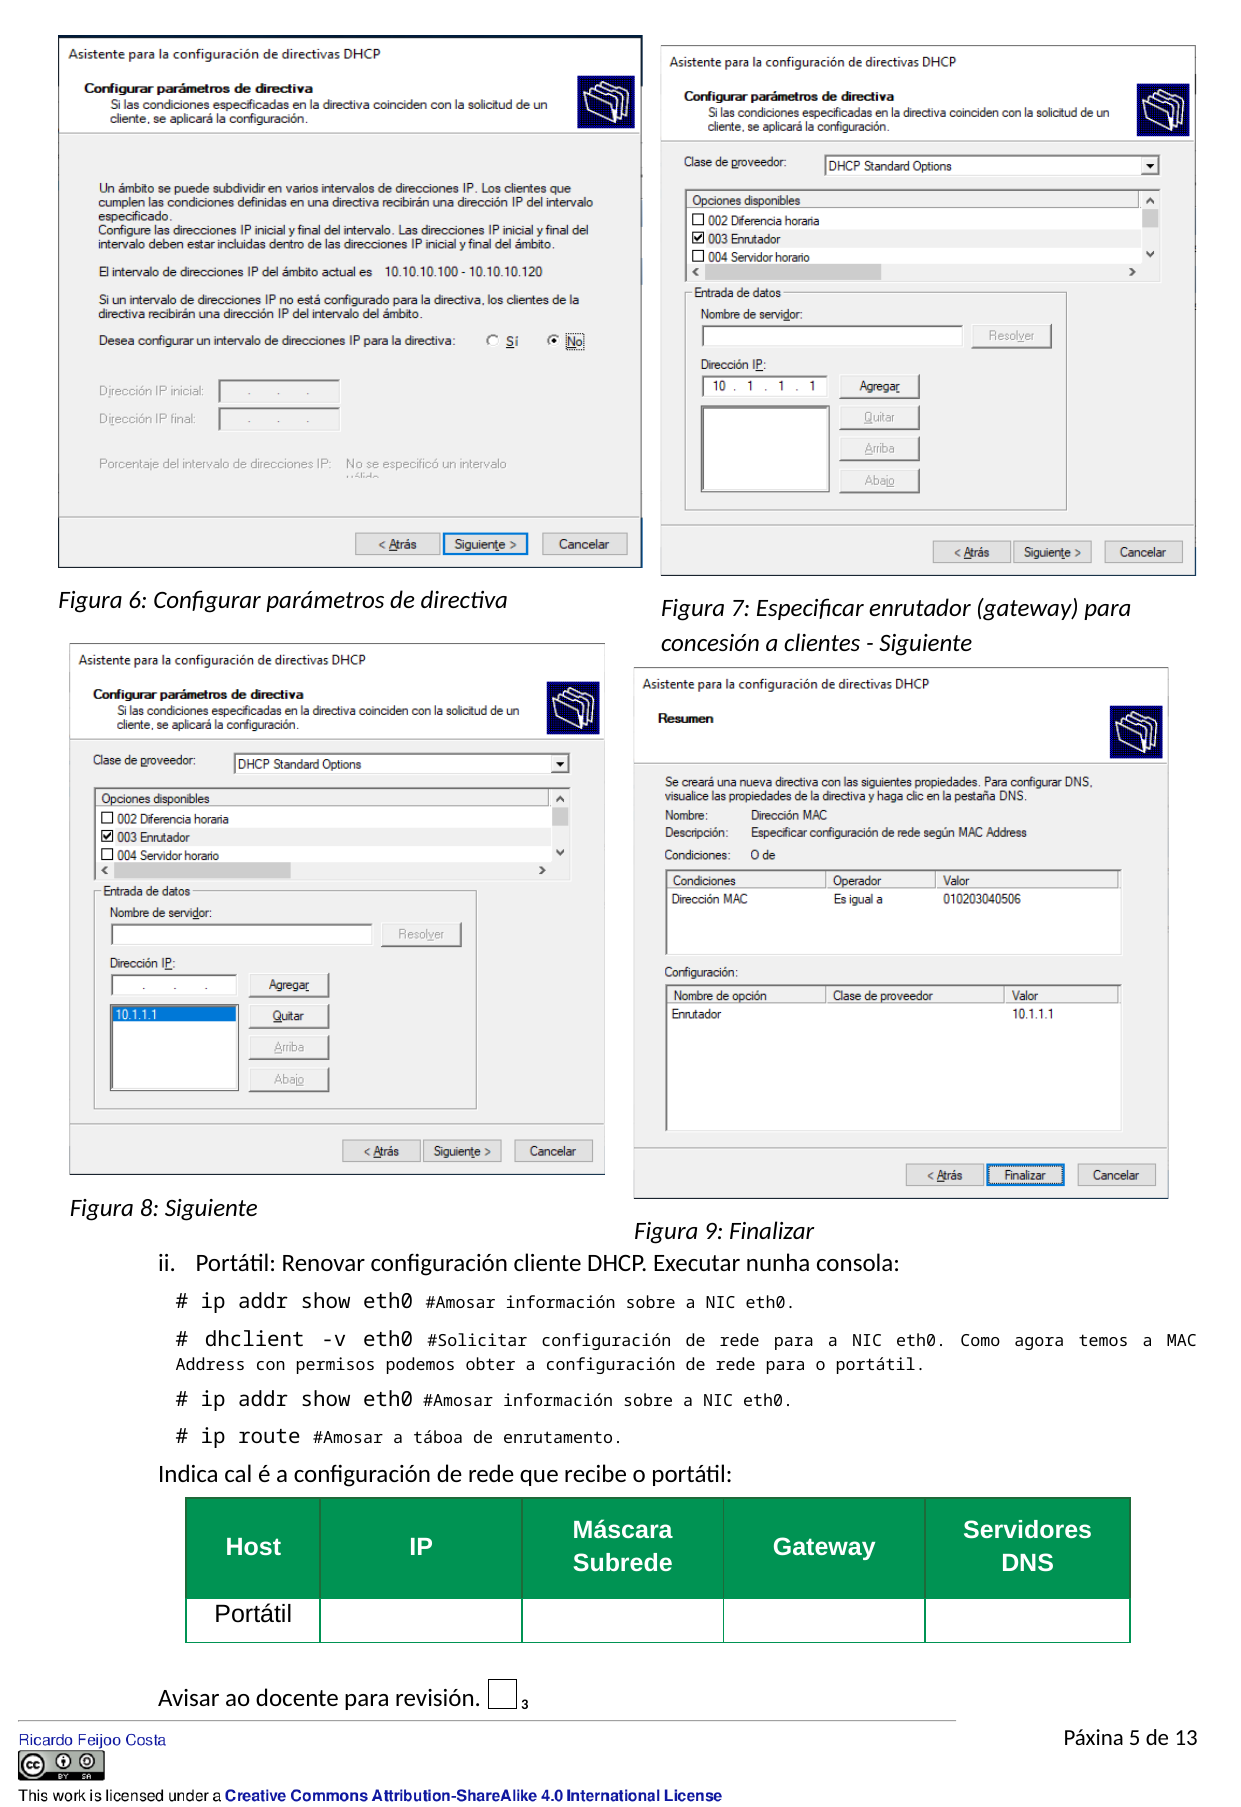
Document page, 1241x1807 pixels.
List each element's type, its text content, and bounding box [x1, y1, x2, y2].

list Portátil: Renovar configuración cliente DHCP. Executar nunha consola: [158, 1247, 1197, 1278]
list Avisar ao docente para revisión. 3 [120, 1682, 1197, 1713]
table_header Gateway [724, 1499, 924, 1598]
picture [58, 35, 643, 568]
table_cell Portátil [187, 1599, 319, 1641]
picture [660, 44, 1197, 576]
table_cell [523, 1599, 723, 1641]
table_header Host [187, 1499, 319, 1598]
picture [69, 643, 605, 1175]
picture [633, 667, 1169, 1199]
text Figura 8: Siguiente [69, 1175, 605, 1222]
text Figura 7: Especificar enrutador (gateway) para concesión a clientes - Siguiente [661, 576, 1196, 658]
list # ip addr show eth0 #Amosar información sobre a NIC eth0. [140, 1384, 1197, 1412]
picture [8, 1715, 957, 1806]
table_header IP [321, 1499, 521, 1598]
list Indica cal é a configuración de rede que recibe o portátil: [120, 1458, 1197, 1488]
text Figura 9: Finalizar [634, 1199, 1168, 1246]
table_cell [321, 1599, 521, 1641]
list # dhclient -v eth0 #Solicitar configuración de rede para a NIC eth0. Como agora temos a MAC Address con permisos podemos obter a configuración de rede para o portátil. [140, 1324, 1197, 1375]
text Figura 6: Configurar parámetros de directiva [58, 568, 643, 615]
table_header Máscara Subrede [523, 1499, 723, 1598]
table_cell [724, 1599, 924, 1641]
table_cell [926, 1599, 1129, 1641]
list # ip addr show eth0 #Amosar información sobre a NIC eth0. [140, 1287, 1197, 1315]
list # ip route #Amosar a táboa de enrutamento. [140, 1421, 1197, 1449]
table_header Servidores DNS [926, 1499, 1129, 1598]
